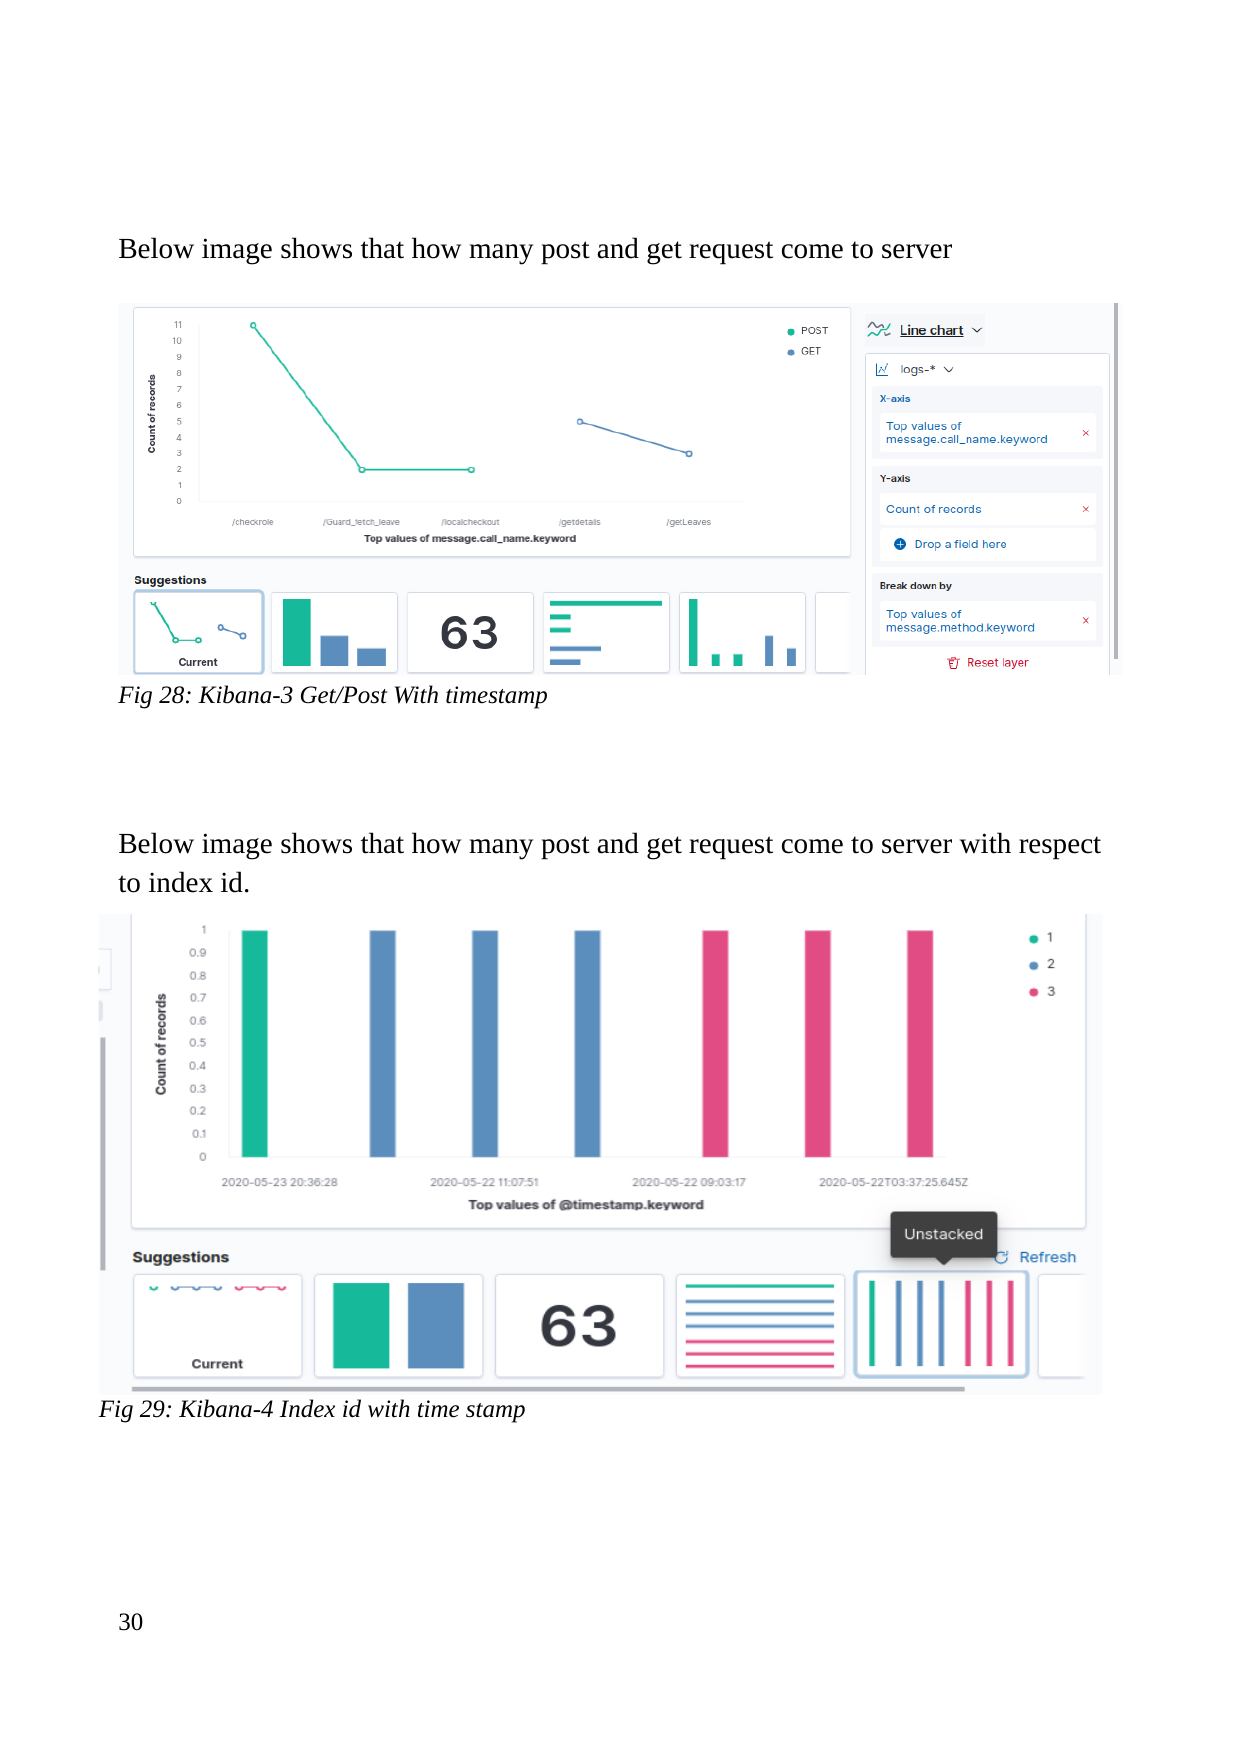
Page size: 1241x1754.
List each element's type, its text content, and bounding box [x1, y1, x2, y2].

text Below image shows that how many post and get request come to server with respect to index id. [118, 826, 1122, 898]
text Below image shows that how many post and get request come to server [118, 231, 1122, 265]
text Fig 28: Kibana-3 Get/Post With timestamp [118, 675, 1122, 709]
picture [118, 303, 1123, 675]
text Fig 29: Kibana-4 Index id with time stamp [99, 1395, 1103, 1423]
picture [98, 914, 1103, 1395]
